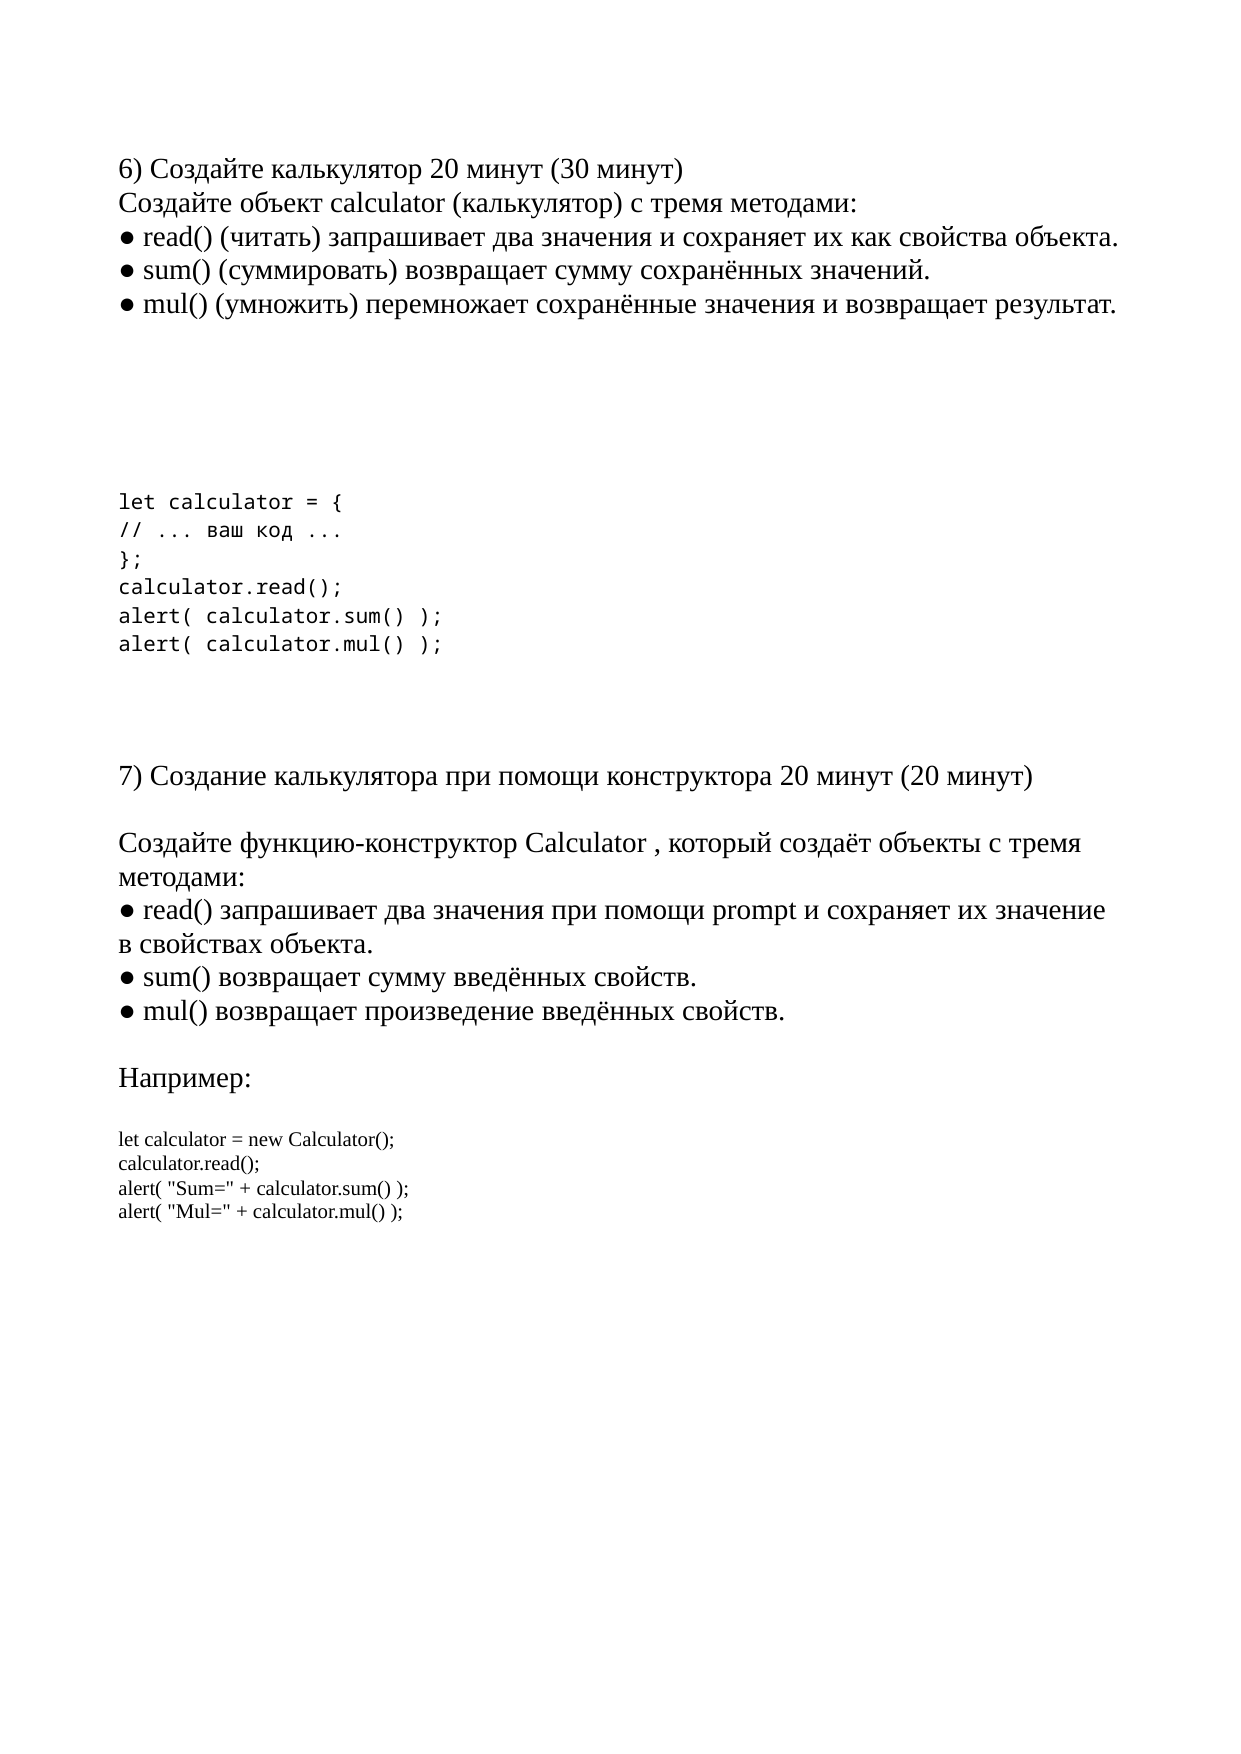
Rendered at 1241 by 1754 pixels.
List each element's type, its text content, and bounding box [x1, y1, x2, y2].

text Например: [118, 1060, 1122, 1094]
text alert( calculator.sum() ); [118, 601, 1122, 629]
text 7) Создание калькулятора при помощи конструктора 20 минут (20 минут) [118, 758, 1122, 792]
text let calculator = new Calculator(); [118, 1127, 1122, 1151]
text alert( "Sum=" + calculator.sum() ); [118, 1175, 1122, 1199]
text calculator.read(); [118, 1151, 1122, 1175]
text calculator.read(); [118, 572, 1122, 601]
text Создайте функцию-конструктор Calculator , который создаёт объекты с тремя методами: [118, 825, 1122, 892]
text ● read() (читать) запрашивает два значения и сохраняет их как свойства объекта. [118, 219, 1122, 252]
text ● mul() возвращает произведение введённых свойств. [118, 993, 1122, 1027]
text }; [118, 544, 1122, 572]
text // ... ваш код ... [118, 516, 1122, 544]
text alert( calculator.mul() ); [118, 629, 1122, 658]
text alert( "Mul=" + calculator.mul() ); [118, 1199, 1122, 1223]
text ● sum() (суммировать) возвращает сумму сохранённых значений. [118, 252, 1122, 286]
text ● mul() (умножить) перемножает сохранённые значения и возвращает результат. [118, 286, 1122, 319]
text 6) Создайте калькулятор 20 минут (30 минут) [118, 152, 1122, 185]
text ● sum() возвращает сумму введённых свойств. [118, 959, 1122, 993]
text ● read() запрашивает два значения при помощи prompt и сохраняет их значение в свойствах объекта. [118, 892, 1122, 959]
text Создайте объект calculator (калькулятор) с тремя методами: [118, 185, 1122, 219]
text let calculator = { [118, 487, 1122, 516]
